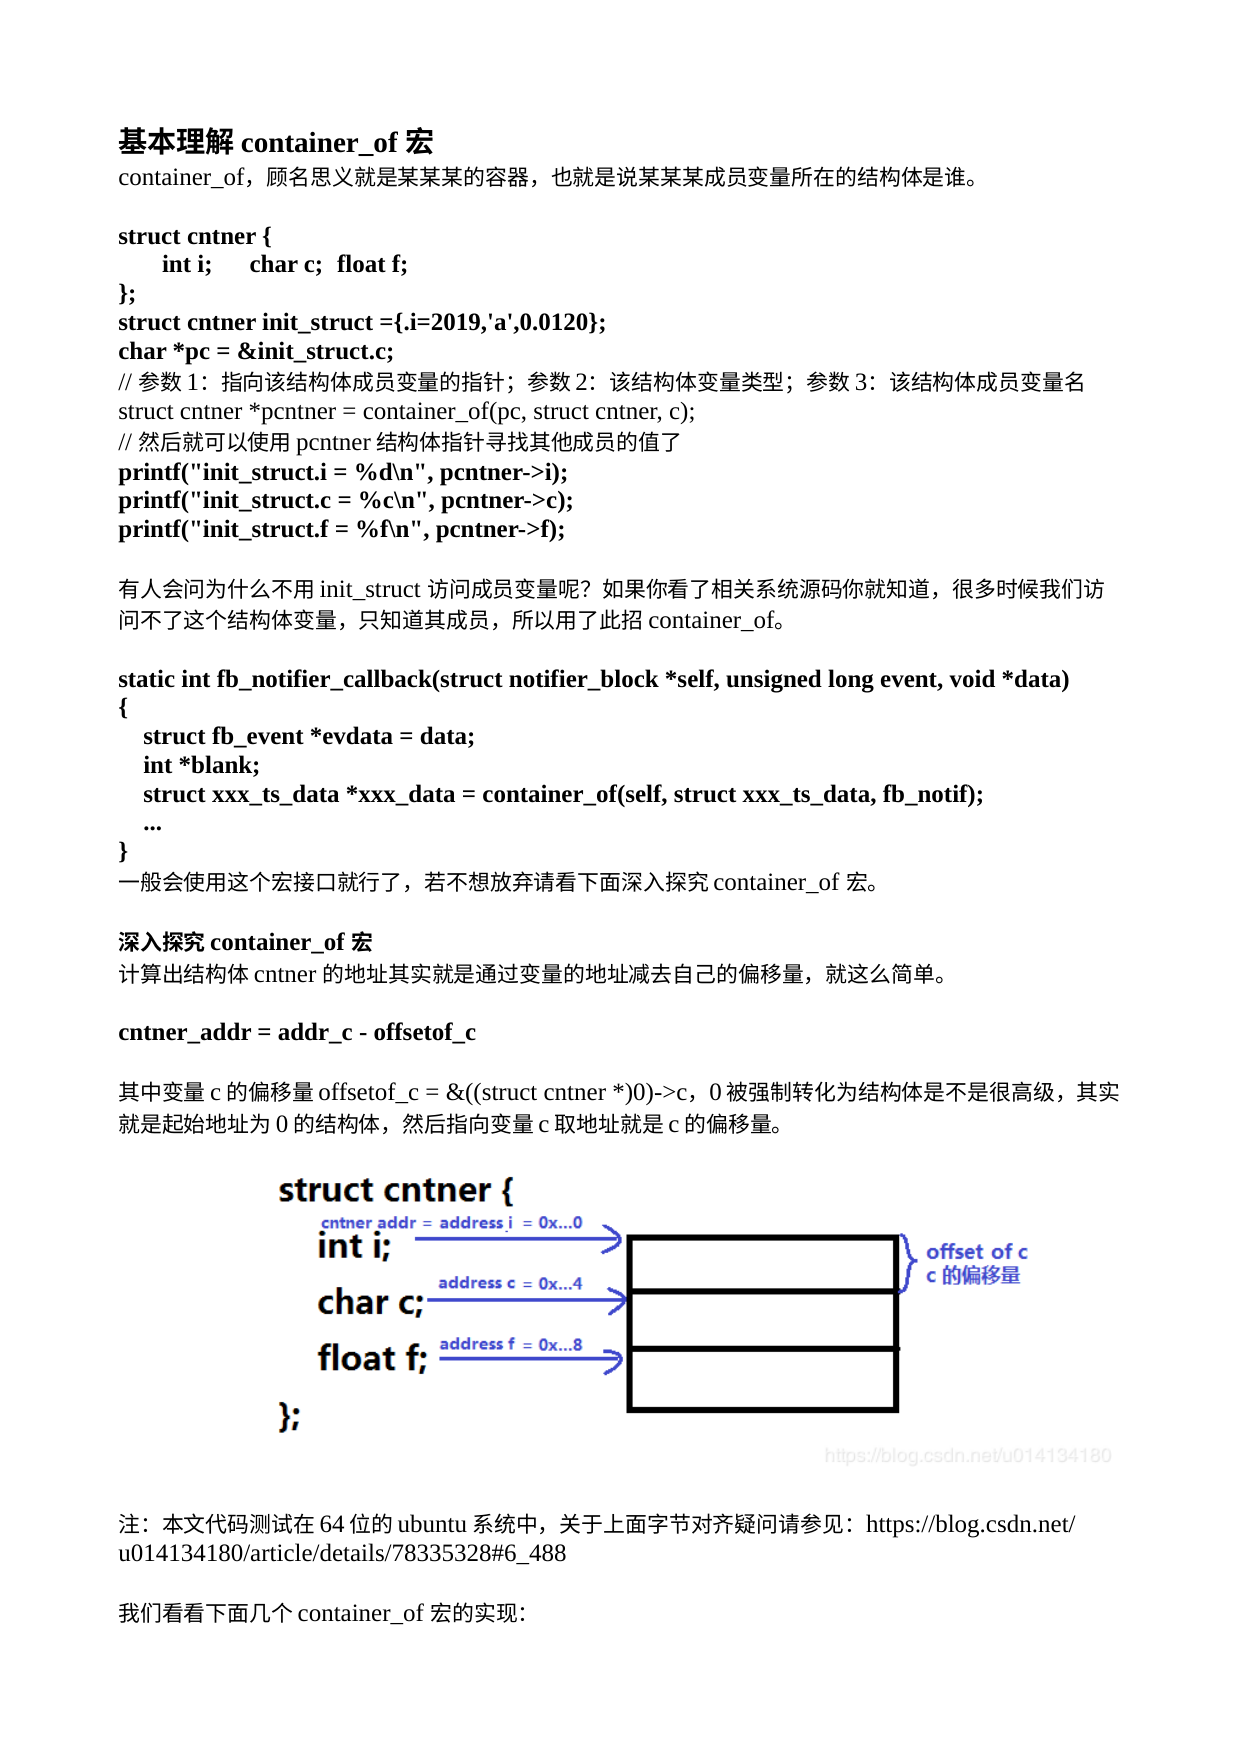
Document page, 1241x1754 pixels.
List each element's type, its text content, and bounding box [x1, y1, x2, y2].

text struct fb_event *evdata = data; [118, 721, 1122, 750]
text } [118, 836, 1122, 865]
text int i; char c; float f; [118, 249, 1122, 278]
text 我们看看下面几个container_of 宏的实现： [118, 1596, 1122, 1627]
text printf("init_struct.c = %c\n", pcntner->c); [118, 485, 1122, 514]
text struct cntner *pcntner = container_of(pc, struct cntner, c); [118, 396, 1122, 425]
text // 然后就可以使用pcntner结构体指针寻找其他成员的值了 [118, 425, 1122, 457]
text struct xxx_ts_data *xxx_data = container_of(self, struct xxx_ts_data, fb_notif); [118, 779, 1122, 807]
text struct cntner init_struct ={.i=2019,'a',0.0120}; [118, 307, 1122, 336]
text container_of，顾名思义就是某某某的容器，也就是说某某某成员变量所在的结构体是谁。 [118, 160, 1122, 192]
text ... [118, 807, 1122, 836]
text printf("init_struct.i = %d\n", pcntner->i); [118, 457, 1122, 485]
text 注：本文代码测试在64位的ubuntu系统中，关于上面字节对齐疑问请参见：https://blog.csdn.net/u014134180/article/details/78335328#6_488 [118, 1507, 1122, 1567]
text // 参数1：指向该结构体成员变量的指针；参数2：该结构体变量类型；参数3：该结构体成员变量名 [118, 364, 1122, 396]
text }; [118, 278, 1122, 307]
text { [118, 692, 1122, 721]
text 计算出结构体cntner 的地址其实就是通过变量的地址减去自己的偏移量，就这么简单。 [118, 957, 1122, 989]
text 一般会使用这个宏接口就行了，若不想放弃请看下面深入探究container_of 宏。 [118, 865, 1122, 897]
text cntner_addr = addr_c - offsetof_c [118, 1017, 1122, 1046]
text static int fb_notifier_callback(struct notifier_block *self, unsigned long event, void *data) [118, 664, 1122, 692]
text int *blank; [118, 750, 1122, 779]
text 基本理解container_of 宏 [118, 118, 1122, 160]
picture [118, 1138, 1123, 1478]
text 深入探究container_of 宏 [118, 925, 1122, 957]
text struct cntner { [118, 221, 1122, 249]
text char *pc = &init_struct.c; [118, 336, 1122, 364]
text printf("init_struct.f = %f\n", pcntner->f); [118, 514, 1122, 543]
text 其中变量c的偏移量offsetof_c = &((struct cntner *)0)->c，0被强制转化为结构体是不是很高级，其实就是起始地址为0的结构体，然后指向变量c取地址就是c的偏移量。 [118, 1075, 1122, 1138]
text 有人会问为什么不用init_struct 访问成员变量呢？如果你看了相关系统源码你就知道，很多时候我们访问不了这个结构体变量，只知道其成员，所以用了此招 container_of。 [118, 572, 1122, 635]
